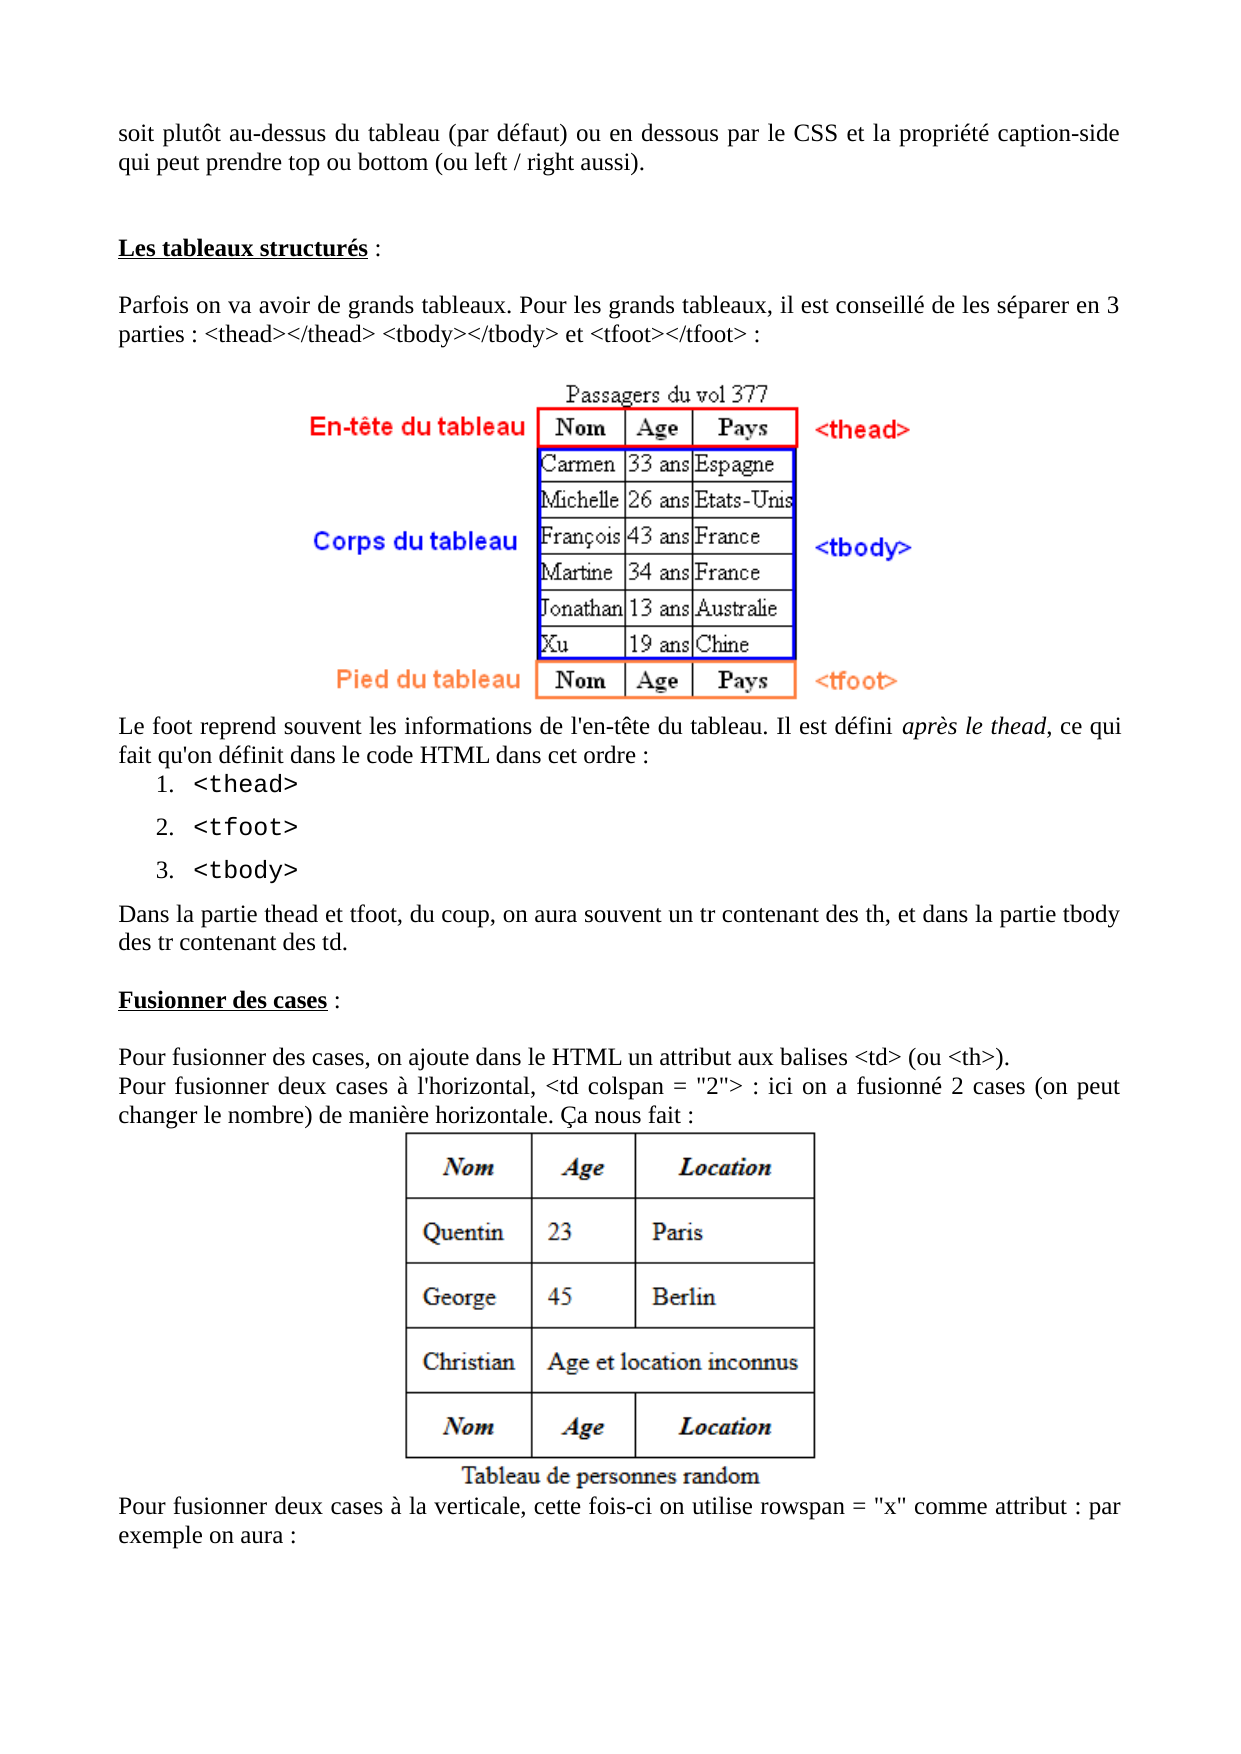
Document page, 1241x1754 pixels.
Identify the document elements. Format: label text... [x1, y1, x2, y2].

picture [306, 376, 934, 712]
text Pour fusionner deux cases à la verticale, cette fois-ci on utilise rowspan = "x" comme attribut : par exemple on aura : [118, 1129, 1122, 1549]
text Le foot reprend souvent les informations de l'en-tête du tableau. Il est défini après le thead, ce qui fait qu'on définit dans le code HTML dans cet ordre : [118, 377, 1122, 769]
text Pour fusionner des cases, on ajoute dans le HTML un attribut aux balises <td> (ou <th>). [118, 1042, 1122, 1071]
text Les tableaux structurés : [118, 233, 1122, 262]
text Parfois on va avoir de grands tableaux. Pour les grands tableaux, il est conseillé de les séparer en 3 parties : <thead></thead> <tbody></tbody> et <tfoot></tfoot> : [118, 291, 1122, 348]
text Dans la partie thead et tfoot, du coup, on aura souvent un tr contenant des th, et dans la partie tbody des tr contenant des td. [118, 899, 1122, 956]
text Fusionner des cases : [118, 985, 1122, 1014]
text Pour fusionner deux cases à l'horizontal, <td colspan = "2"> : ici on a fusionné 2 cases (on peut changer le nombre) de manière horizontale. Ça nous fait : [118, 1071, 1122, 1129]
text soit plutôt au-dessus du tableau (par défaut) ou en dessous par le CSS et la propriété caption-side qui peut prendre top ou bottom (ou left / right aussi). [118, 118, 1122, 176]
list <tbody> [156, 855, 1122, 886]
list <tfoot> [156, 812, 1122, 843]
list <thead> [156, 769, 1122, 799]
